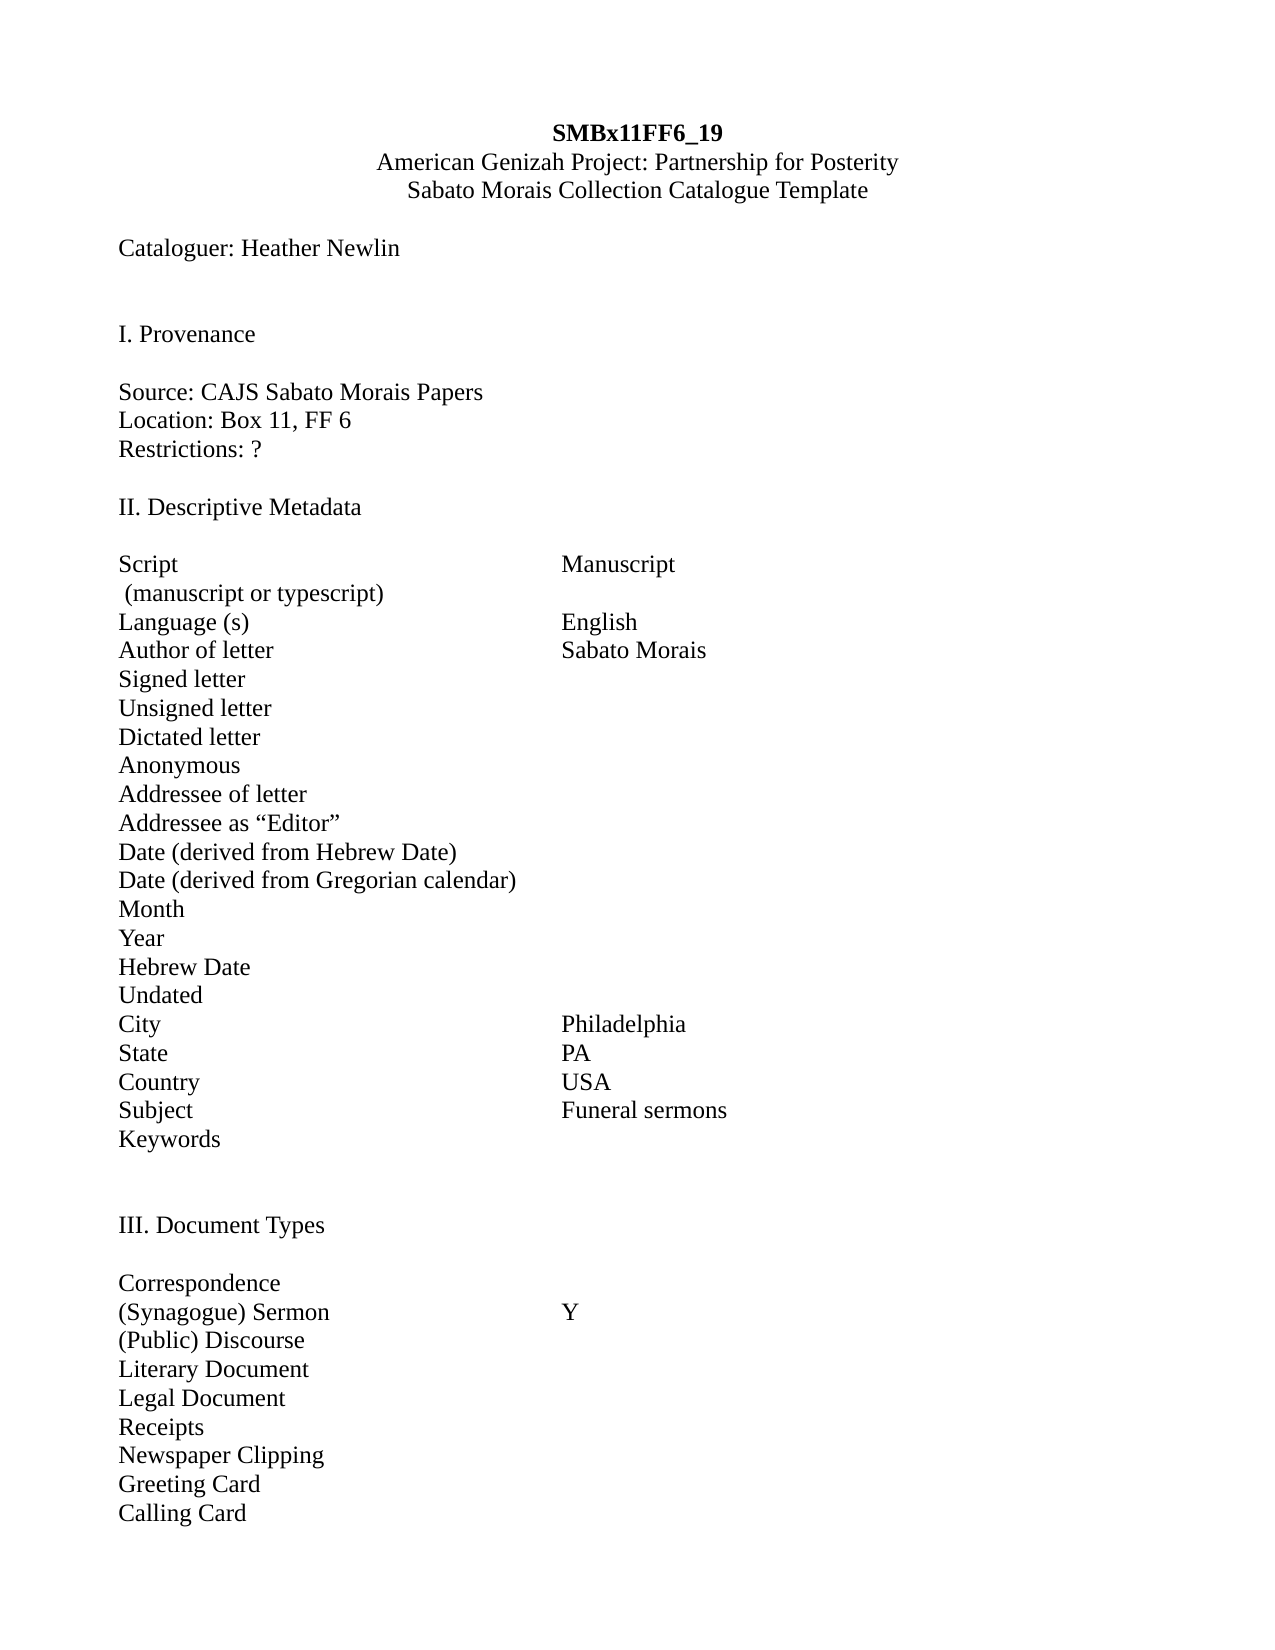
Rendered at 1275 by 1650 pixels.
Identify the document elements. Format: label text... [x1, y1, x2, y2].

text Addressee of letter [118, 779, 1157, 808]
text Date (derived from Gregorian calendar) [118, 866, 1157, 894]
text Dictated letter [118, 722, 1157, 751]
text City Philadelphia [118, 1009, 1157, 1038]
text Sabato Morais Collection Catalogue Template [118, 176, 1157, 204]
text Literary Document [118, 1354, 1157, 1383]
text Keywords [118, 1124, 1157, 1153]
text SMBx11FF6_19 [118, 118, 1157, 147]
text Author of letter Sabato Morais [118, 636, 1157, 664]
text Cataloguer: Heather Newlin [118, 233, 1157, 262]
text Newspaper Clipping [118, 1441, 1157, 1469]
text Calling Card [118, 1498, 1157, 1527]
text Undated [118, 981, 1157, 1009]
text Legal Document [118, 1383, 1157, 1412]
text American Genizah Project: Partnership for Posterity [118, 147, 1157, 176]
text Month [118, 894, 1157, 923]
text State PA [118, 1038, 1157, 1067]
text Restrictions: ? [118, 434, 1157, 463]
text Script Manuscript [118, 549, 1157, 578]
text Subject Funeral sermons [118, 1096, 1157, 1124]
text Year [118, 923, 1157, 952]
text Location: Box 11, FF 6 [118, 406, 1157, 434]
text Language (s) English [118, 607, 1157, 636]
text Greeting Card [118, 1469, 1157, 1498]
text II. Descriptive Metadata [118, 492, 1157, 521]
text Receipts [118, 1412, 1157, 1441]
text I. Provenance [118, 319, 1157, 348]
text Hebrew Date [118, 952, 1157, 981]
text Source: CAJS Sabato Morais Papers [118, 377, 1157, 406]
text Date (derived from Hebrew Date) [118, 837, 1157, 866]
text (manuscript or typescript) [118, 578, 1157, 607]
text Addressee as “Editor” [118, 808, 1157, 837]
text Anonymous [118, 751, 1157, 779]
text Unsigned letter [118, 693, 1157, 722]
text Signed letter [118, 664, 1157, 693]
text III. Document Types [118, 1211, 1157, 1239]
text (Public) Discourse [118, 1326, 1157, 1354]
text Country USA [118, 1067, 1157, 1096]
text (Synagogue) Sermon Y [118, 1297, 1157, 1326]
text Correspondence [118, 1268, 1157, 1297]
